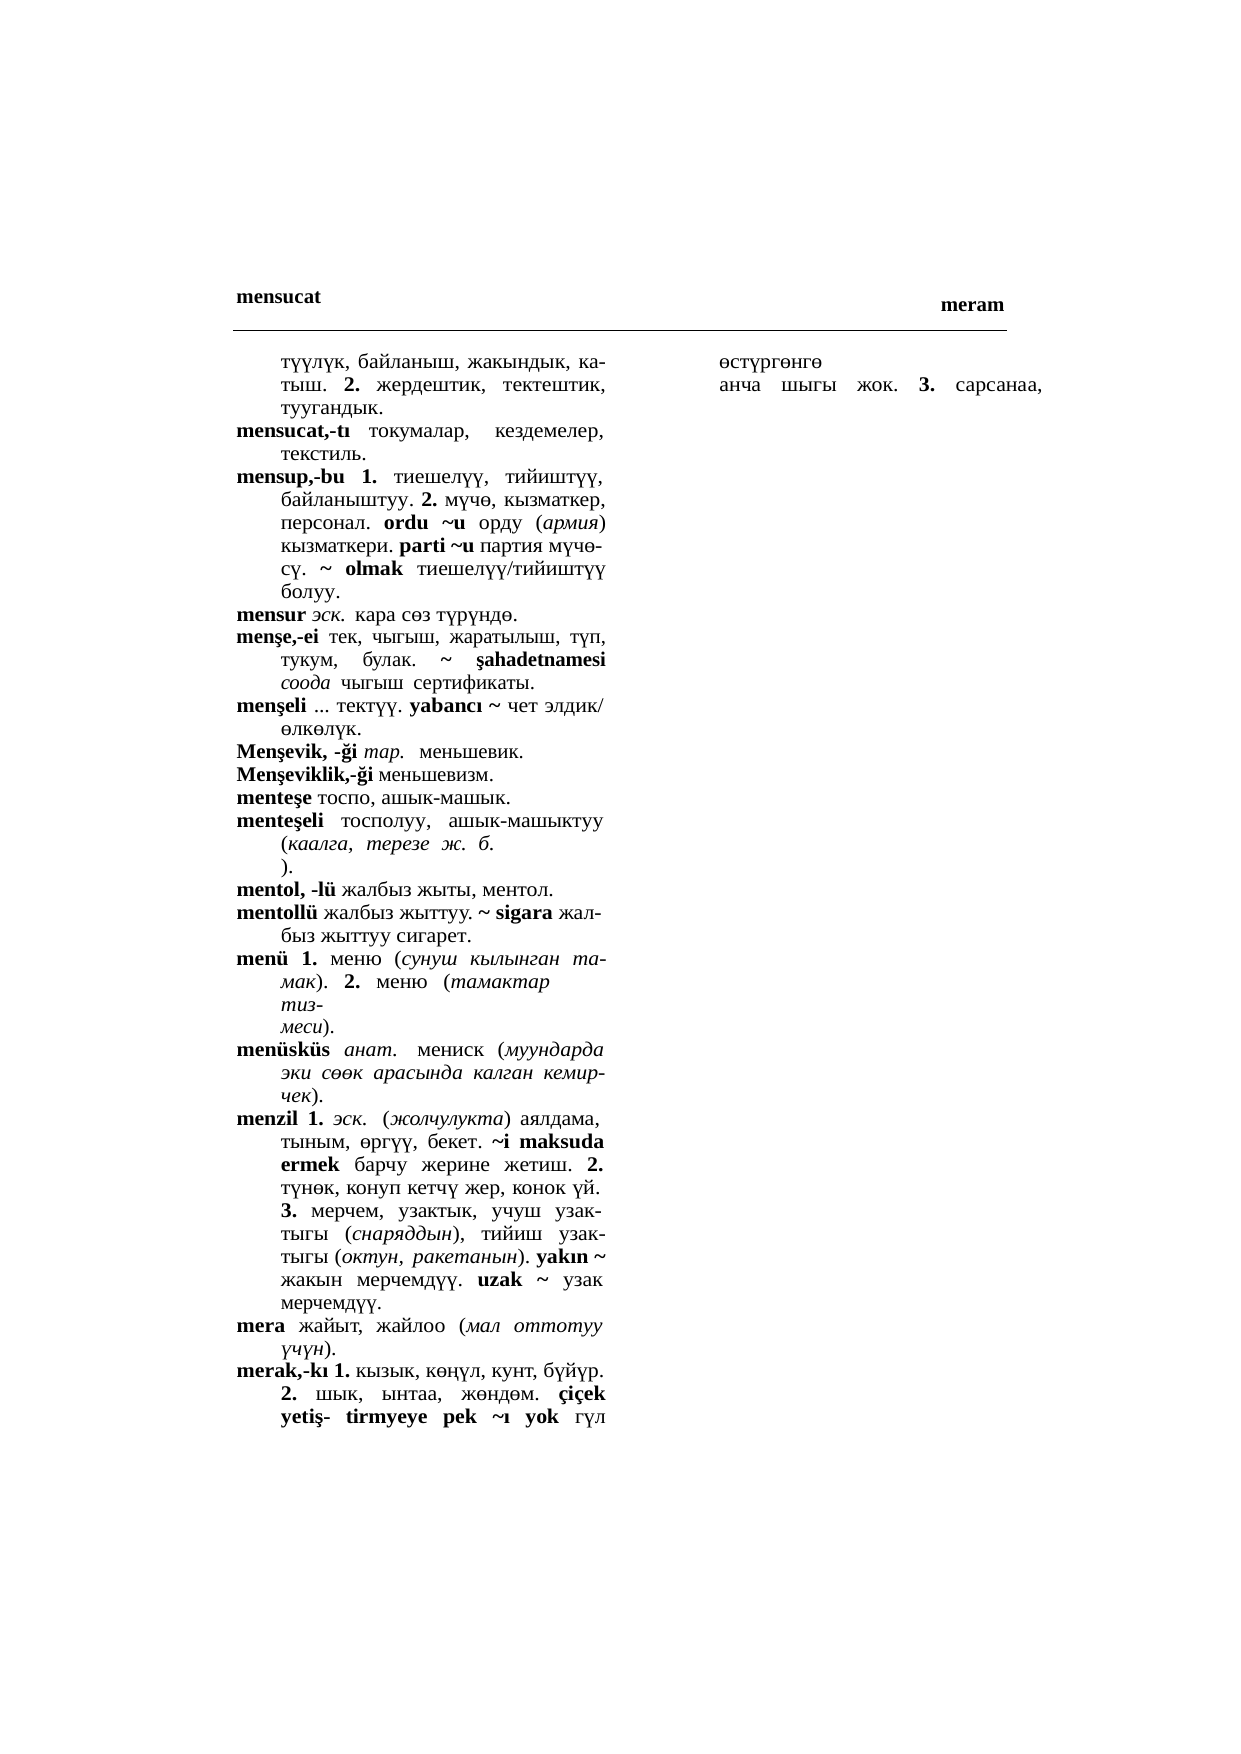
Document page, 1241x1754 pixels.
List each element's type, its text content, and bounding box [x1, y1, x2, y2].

text meram [941, 292, 1065, 316]
text ermek барчу жерине жетиш. 2. [281, 1153, 606, 1176]
text Menşeviklik,-ği меньшевизм. [236, 763, 609, 786]
text (каалга, терезе ж. б. ). [281, 832, 495, 878]
text 3. мерчем, узактык, учуш узак- [281, 1199, 606, 1222]
text menzil 1. эск. (жолчулукта) аялдама, тыным, өргүү, бекет. ~i maksuda [236, 1107, 606, 1153]
text menü 1. меню (сунуш кылынган та- мак). 2. меню (тамактар тиз- [236, 947, 609, 1016]
text mera жайыт, жайлоо (мал оттотуу үчүн). [236, 1314, 606, 1359]
text mentol, -lü жалбыз жыты, ментол. [236, 878, 609, 901]
text menüsküs анат. мениск (муундарда эки сөөк арасында калган кемир- [236, 1038, 609, 1084]
text Menşevik, -ği тар. меньшевик. [236, 740, 609, 763]
text 2. шык, ынтаа, жөндөм. çiçek yetiş- tirmyeye pek ~ı yok гүл [281, 1382, 606, 1428]
text menşe,-ei тек, чыгыш, жаратылыш, түп, тукум, булак. ~ şahadetnamesi соода чыгыш сертификаты. [236, 626, 606, 694]
text mensucat [236, 284, 321, 308]
text түнөк, конуп кетчү жер, конок үй. [281, 1176, 606, 1199]
text menteşeli тосполуу, ашык-машыктуу [236, 809, 609, 832]
text menşeli ... тектүү. yabancı ~ чет элдик/ өлкөлүк. [236, 694, 609, 740]
text сү. ~ olmak тиешелүү/тийиштүү болуу. [281, 557, 606, 603]
text өстүргөнгө [719, 350, 1062, 373]
text mensucat,-tı токумалар, кездемелер, текстиль. [236, 419, 606, 465]
text mensup,-bu 1. тиешелүү, тийиштүү, [236, 465, 609, 488]
text mensur эск. кара сөз түрүндө. [236, 603, 606, 626]
text menteşe тоспо, ашык-машык. [236, 786, 609, 809]
text быз жыттуу сигарет. [281, 924, 473, 947]
text мерчемдүү. [281, 1291, 388, 1314]
text тыгы (снаряддын), тийиш узак- тыгы (октун, ракетанын). yakın ~ жакын мерчемдүү. uzak ~ узак [281, 1222, 606, 1291]
text чек). [281, 1084, 324, 1107]
text merak,-kı 1. кызык, көңүл, кунт, бүйүр. [236, 1359, 609, 1382]
text mentollü жалбыз жыттуу. ~ sigara жал- [236, 901, 609, 924]
text байланыштуу. 2. мүчө, кызматкер, персонал. ordu ~u орду (армия) кызматкери. parti ~u партия мүчө- [281, 488, 606, 557]
text түүлүк, байланыш, жакындык, ка- тыш. 2. жердештик, тектештик, туугандык. [281, 350, 606, 419]
text меси). [281, 1016, 338, 1038]
text анча шыгы жок. 3. сарсанаа, [719, 373, 1062, 396]
